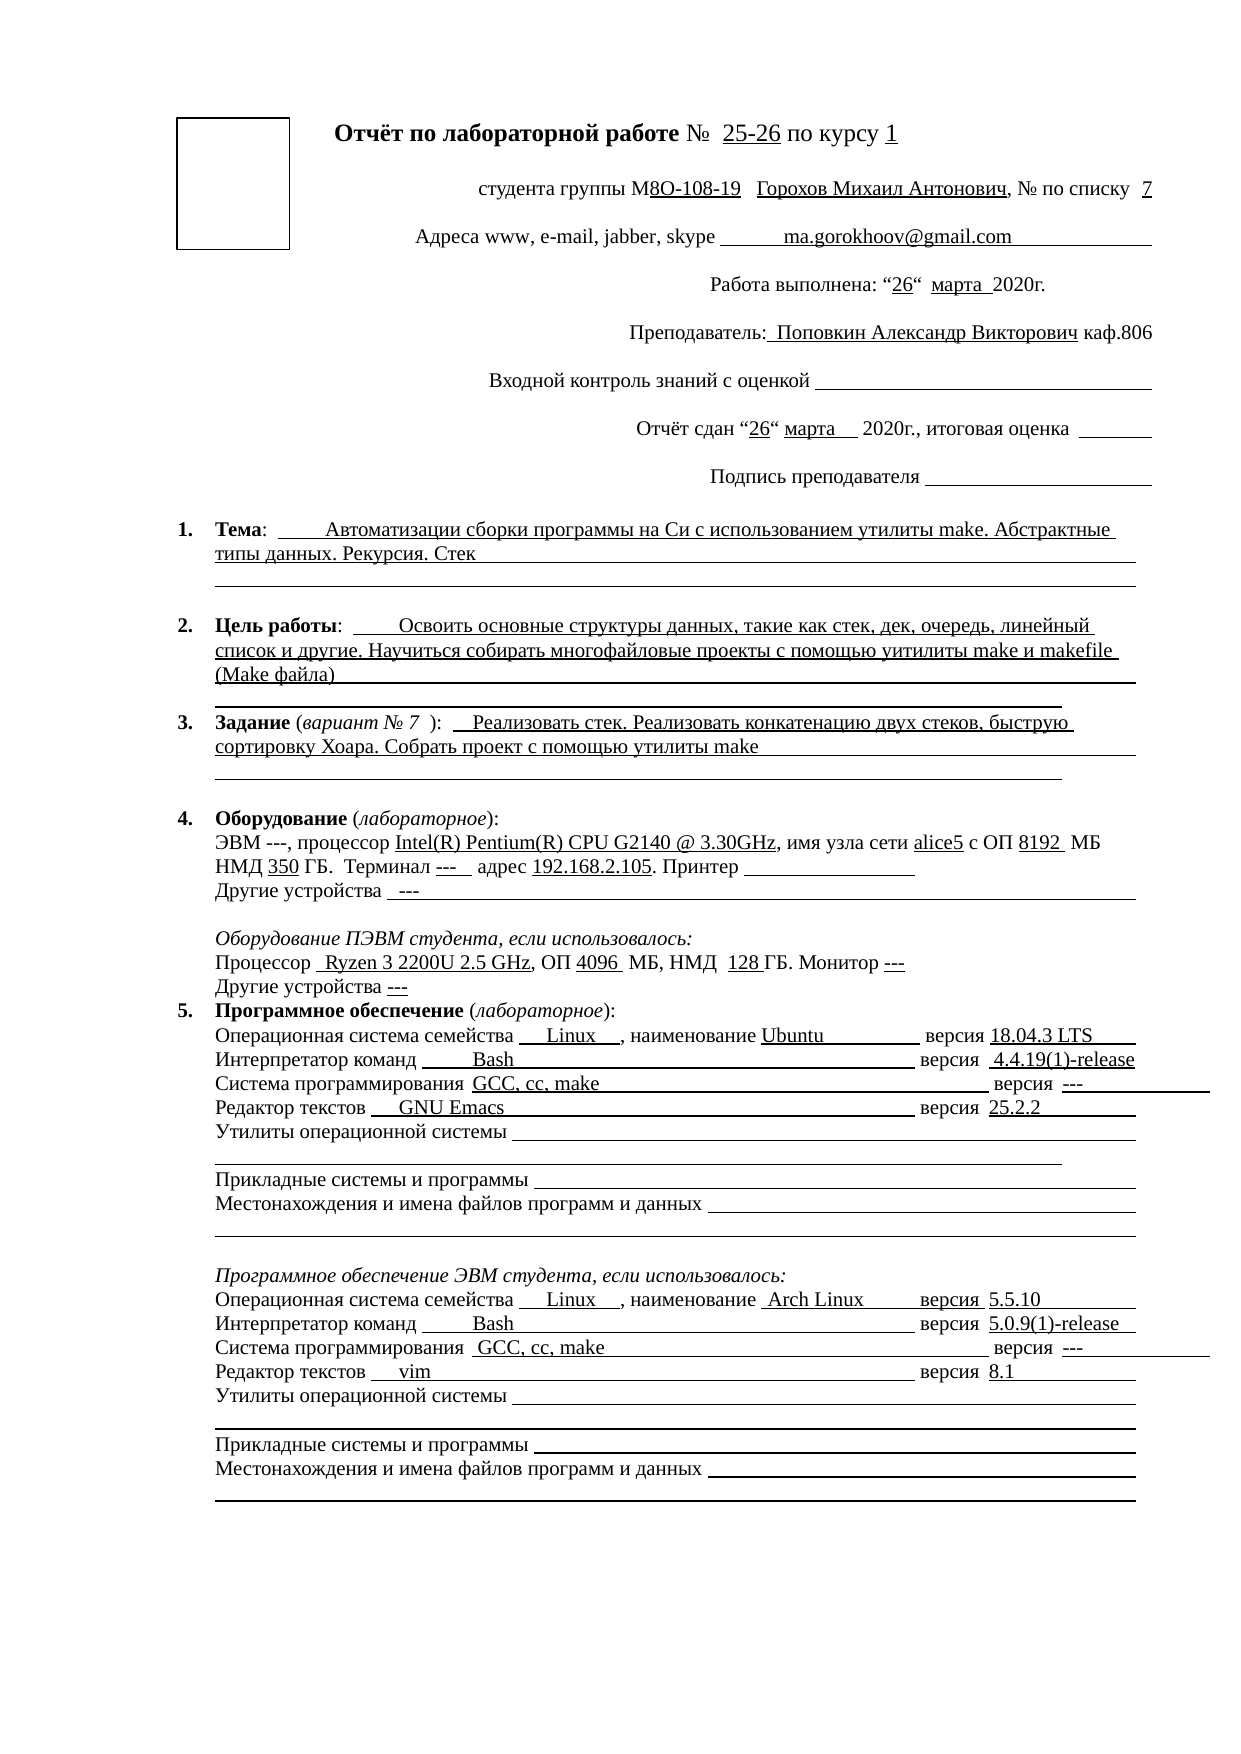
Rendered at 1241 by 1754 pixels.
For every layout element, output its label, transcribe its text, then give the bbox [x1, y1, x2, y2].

list Оборудование (лабораторное): [177, 806, 1152, 830]
text Другие устройства --- [215, 974, 1152, 998]
text Система программирования GCC, cc, make версия --- [215, 1071, 1152, 1095]
text Процессор Ryzen 3 2200U 2.5 GHz, ОП 4096 МБ, НМД 128 ГБ. Монитор --- [215, 950, 1152, 974]
list Тема: Автоматизации сборки программы на Си с использованием утилиты make. Абстрактные типы данных. Рекурсия. Стек [177, 517, 1152, 589]
text Утилиты операционной системы [215, 1119, 1152, 1167]
text Утилиты операционной системы [215, 1383, 1152, 1432]
text Редактор текстов vim версия 8.1 [215, 1359, 1152, 1383]
text Операционная система семейства Linux , наименование Ubuntu версия 18.04.3 LTS [215, 1022, 1152, 1047]
text НМД 350 ГБ. Терминал --- адрес 192.168.2.105. Принтер [215, 854, 1152, 878]
text Оборудование ПЭВМ студента, если использовалось: [215, 926, 1152, 950]
text Местонахождения и имена файлов программ и данных [215, 1456, 1152, 1504]
text Другие устройства --- [215, 878, 1152, 902]
table_header [166, 118, 334, 488]
text Операционная система семейства Linux , наименование Arch Linux версия 5.5.10 [215, 1287, 1152, 1311]
text Редактор текстов GNU Emacs версия 25.2.2 [215, 1095, 1152, 1119]
table_header Отчёт по лабораторной работе № 25-26 по курсу 1 студента группы M8O-108-19 Горохов Михаил Антонович, № по списку 7 Адреса www, e-mail, jabber, skype ma.gorokhoov@gmail.com Работа выполнена: “26“ марта 2020г. Преподаватель: Поповкин Александр Викторович каф.806 Входной контроль знаний с оценкой Отчёт сдан “26“ марта 2020г., итоговая оценка Подпись преподавателя [334, 118, 1152, 488]
text Интерпретатор команд Bash версия 4.4.19(1)-release [215, 1047, 1152, 1071]
text ЭВМ ---, процессор Intel(R) Pentium(R) CPU G2140 @ 3.30GHz, имя узла сети alice5 с ОП 8192 МБ [215, 830, 1152, 854]
list Цель работы: Освоить основные структуры данных, такие как стек, дек, очередь, линейный список и другие. Научиться собирать многофайловые проекты с помощью уитилиты make и makefile (Make файла) [177, 613, 1152, 710]
text Прикладные системы и программы [215, 1432, 1152, 1456]
list Программное обеспечение (лабораторное): [177, 998, 1152, 1022]
text Прикладные системы и программы [215, 1167, 1152, 1191]
text Программное обеспечение ЭВМ студента, если использовалось: [215, 1263, 1152, 1287]
list Задание (вариант № 7 ): Реализовать стек. Реализовать конкатенацию двух стеков, быструю сортировку Хоара. Собрать проект с помощью утилиты make [177, 710, 1152, 782]
text Система программирования GСC, cc, make версия --- [215, 1335, 1152, 1359]
text Местонахождения и имена файлов программ и данных [215, 1191, 1152, 1239]
text Интерпретатор команд Bash версия 5.0.9(1)-release [215, 1311, 1152, 1335]
